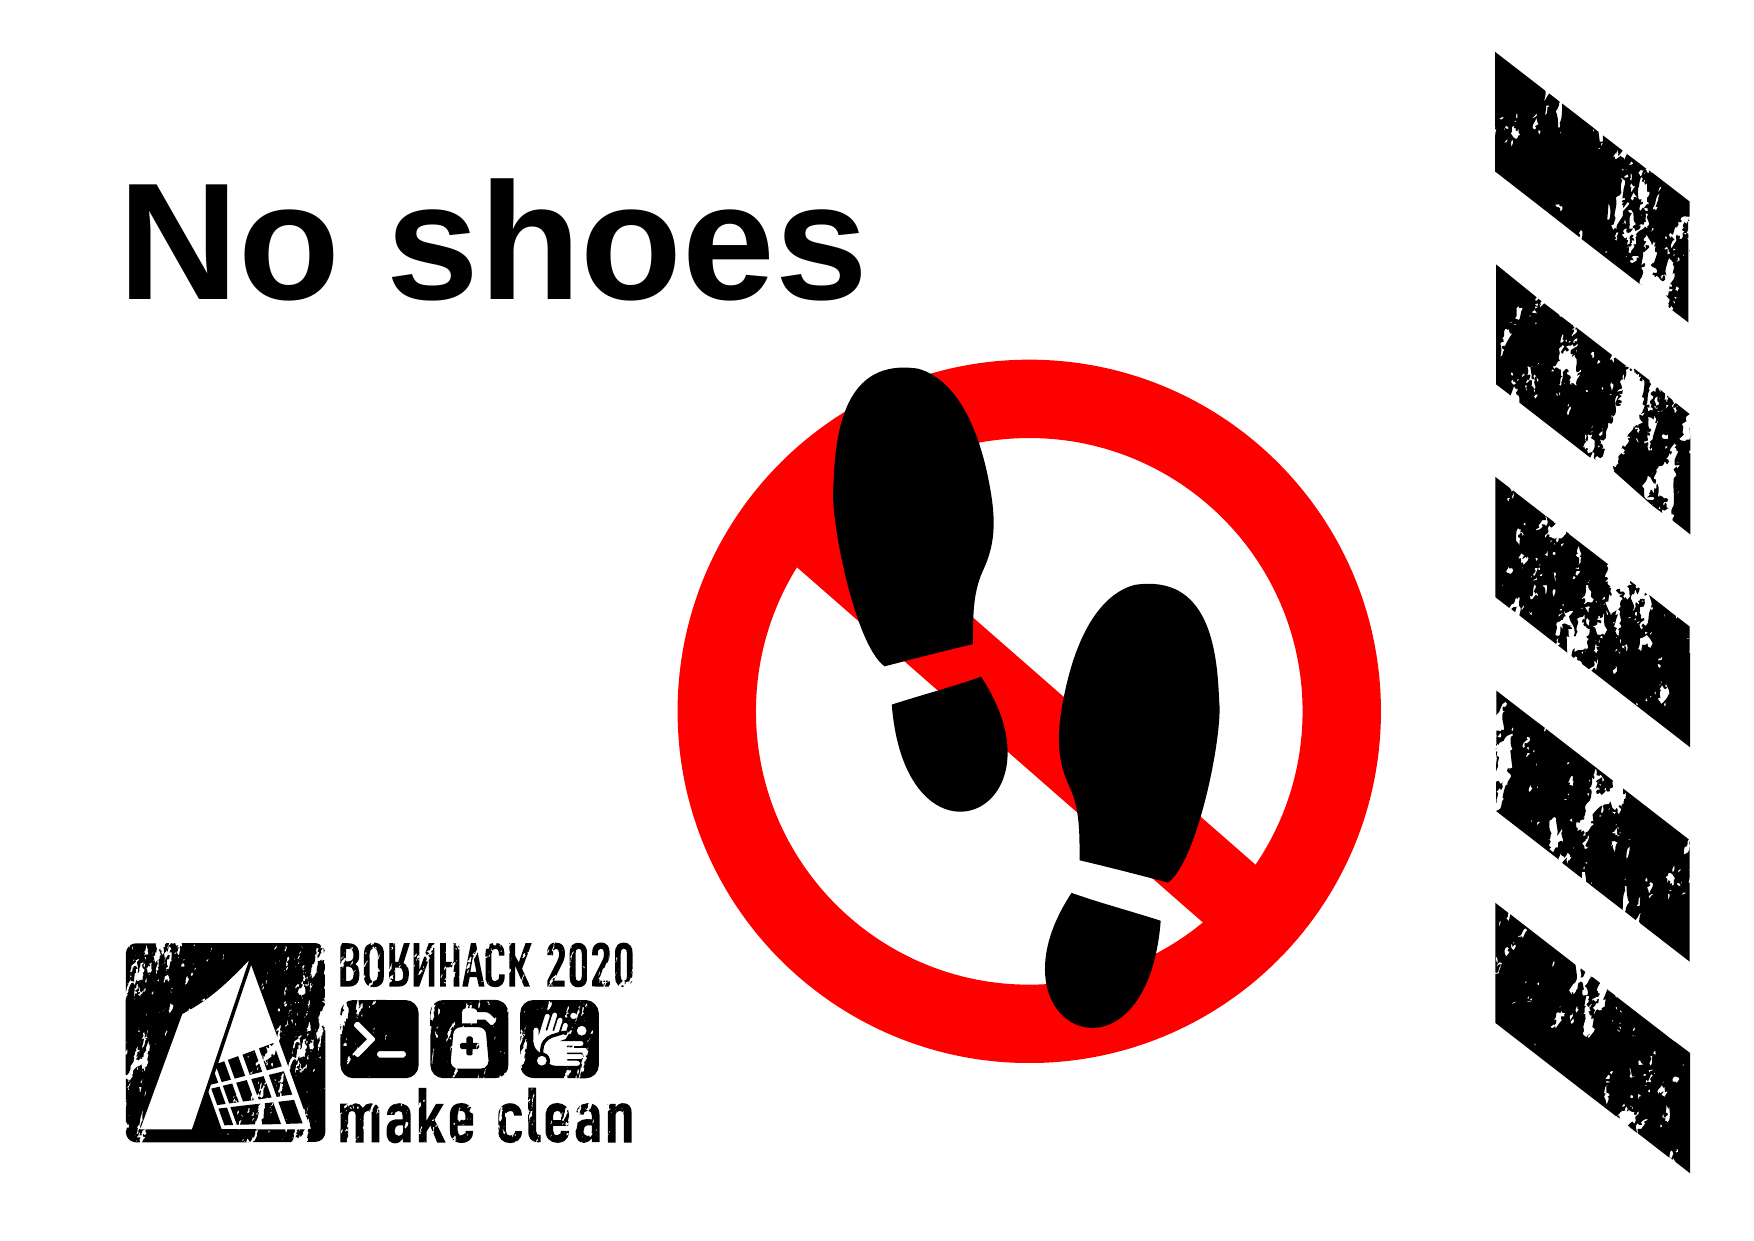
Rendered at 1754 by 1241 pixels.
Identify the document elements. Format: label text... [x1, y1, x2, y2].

title No shoes [118, 143, 1316, 335]
